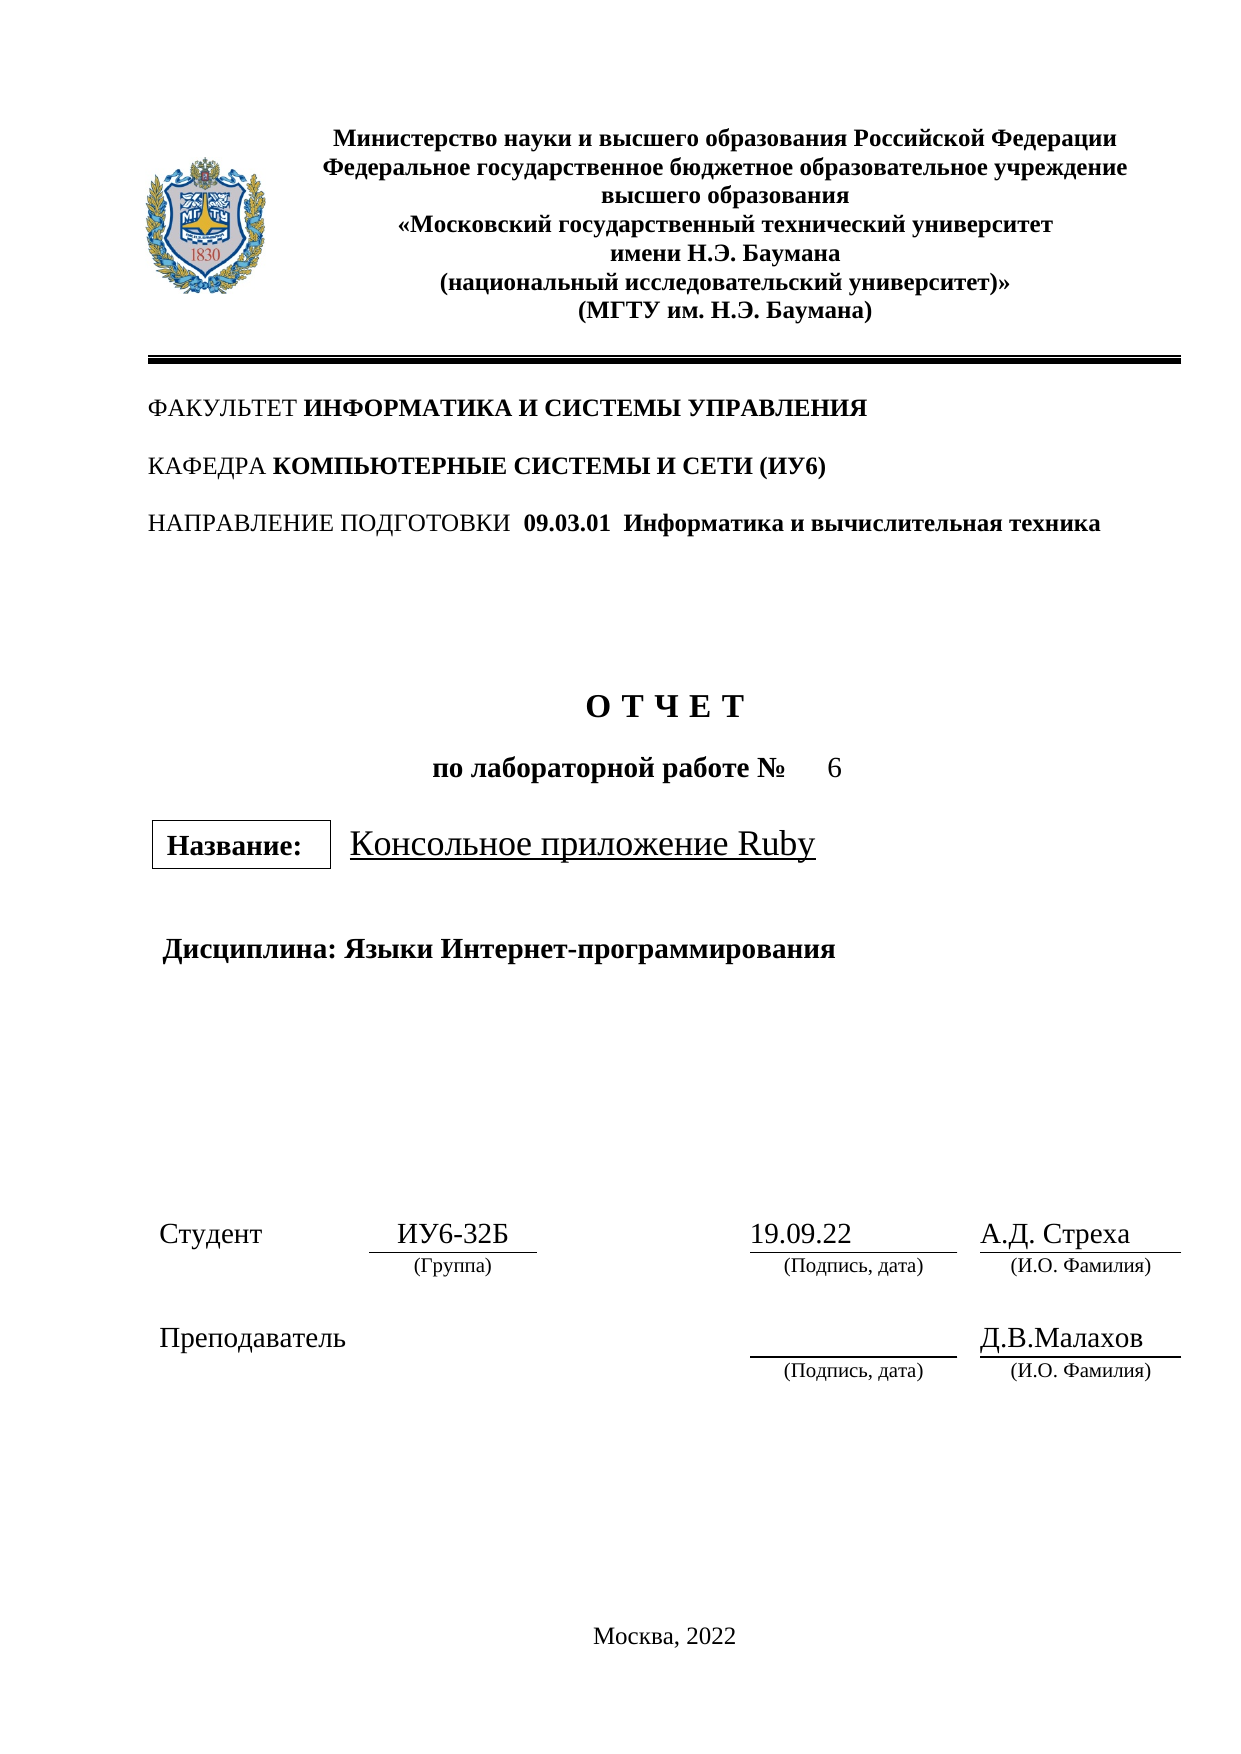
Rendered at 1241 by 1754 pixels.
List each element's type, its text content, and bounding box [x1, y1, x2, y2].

table_cell Преподаватель [148, 1320, 357, 1358]
text ФАКУЛЬТЕТ Информатика и системы управления [148, 393, 1181, 422]
table_cell [357, 1320, 548, 1358]
table_cell (И.О. Фамилия) [969, 1358, 1193, 1391]
table_cell (Подпись, дата) [738, 1358, 969, 1391]
table_cell [738, 1320, 969, 1358]
table_cell (И.О. Фамилия) [969, 1253, 1193, 1287]
table_header А.Д. Стреха [969, 1216, 1193, 1253]
table_header Министерство науки и высшего образования Российской Федерации Федеральное государственное бюджетное образовательное учреждение высшего образования «Московский государственный технический университет имени Н.Э. Баумана (национальный исследовательский университет)» (МГТУ им. Н.Э. Баумана) [284, 123, 1166, 324]
table_cell [148, 1358, 357, 1391]
text Название: [167, 828, 315, 861]
table_cell [357, 1287, 548, 1320]
text НАПРАВЛЕНИЕ ПОДГОТОВКИ 09.03.01 Информатика и вычислительная техника [148, 508, 1181, 537]
table_header [548, 1216, 738, 1253]
table_cell [548, 1320, 738, 1358]
table_cell (Подпись, дата) [738, 1253, 969, 1287]
text Москва, 2022 [148, 1621, 1181, 1650]
table_cell [548, 1253, 738, 1287]
text Дисциплина: Языки Интернет-программирования [162, 931, 1181, 964]
table_cell [738, 1287, 969, 1320]
subtitle Отчет [148, 687, 1181, 725]
table_header ИУ6-32Б [357, 1216, 548, 1253]
table_cell [548, 1287, 738, 1320]
table_header Студент [148, 1216, 357, 1253]
picture [145, 157, 266, 294]
table_header [136, 123, 284, 324]
subtitle Консольное приложение Ruby [331, 822, 1181, 863]
text КАФЕДРА Компьютерные системы и сети (ИУ6) [148, 451, 1181, 479]
table_cell [969, 1287, 1193, 1320]
table_cell [148, 1287, 357, 1320]
table_cell [357, 1358, 548, 1391]
table_cell Д.В.Малахов [969, 1320, 1193, 1358]
table_cell [548, 1358, 738, 1391]
table_cell (Группа) [357, 1253, 548, 1287]
table_header 6 [797, 750, 871, 783]
table_header 19.09.22 [738, 1216, 969, 1253]
table_cell [148, 1253, 357, 1287]
